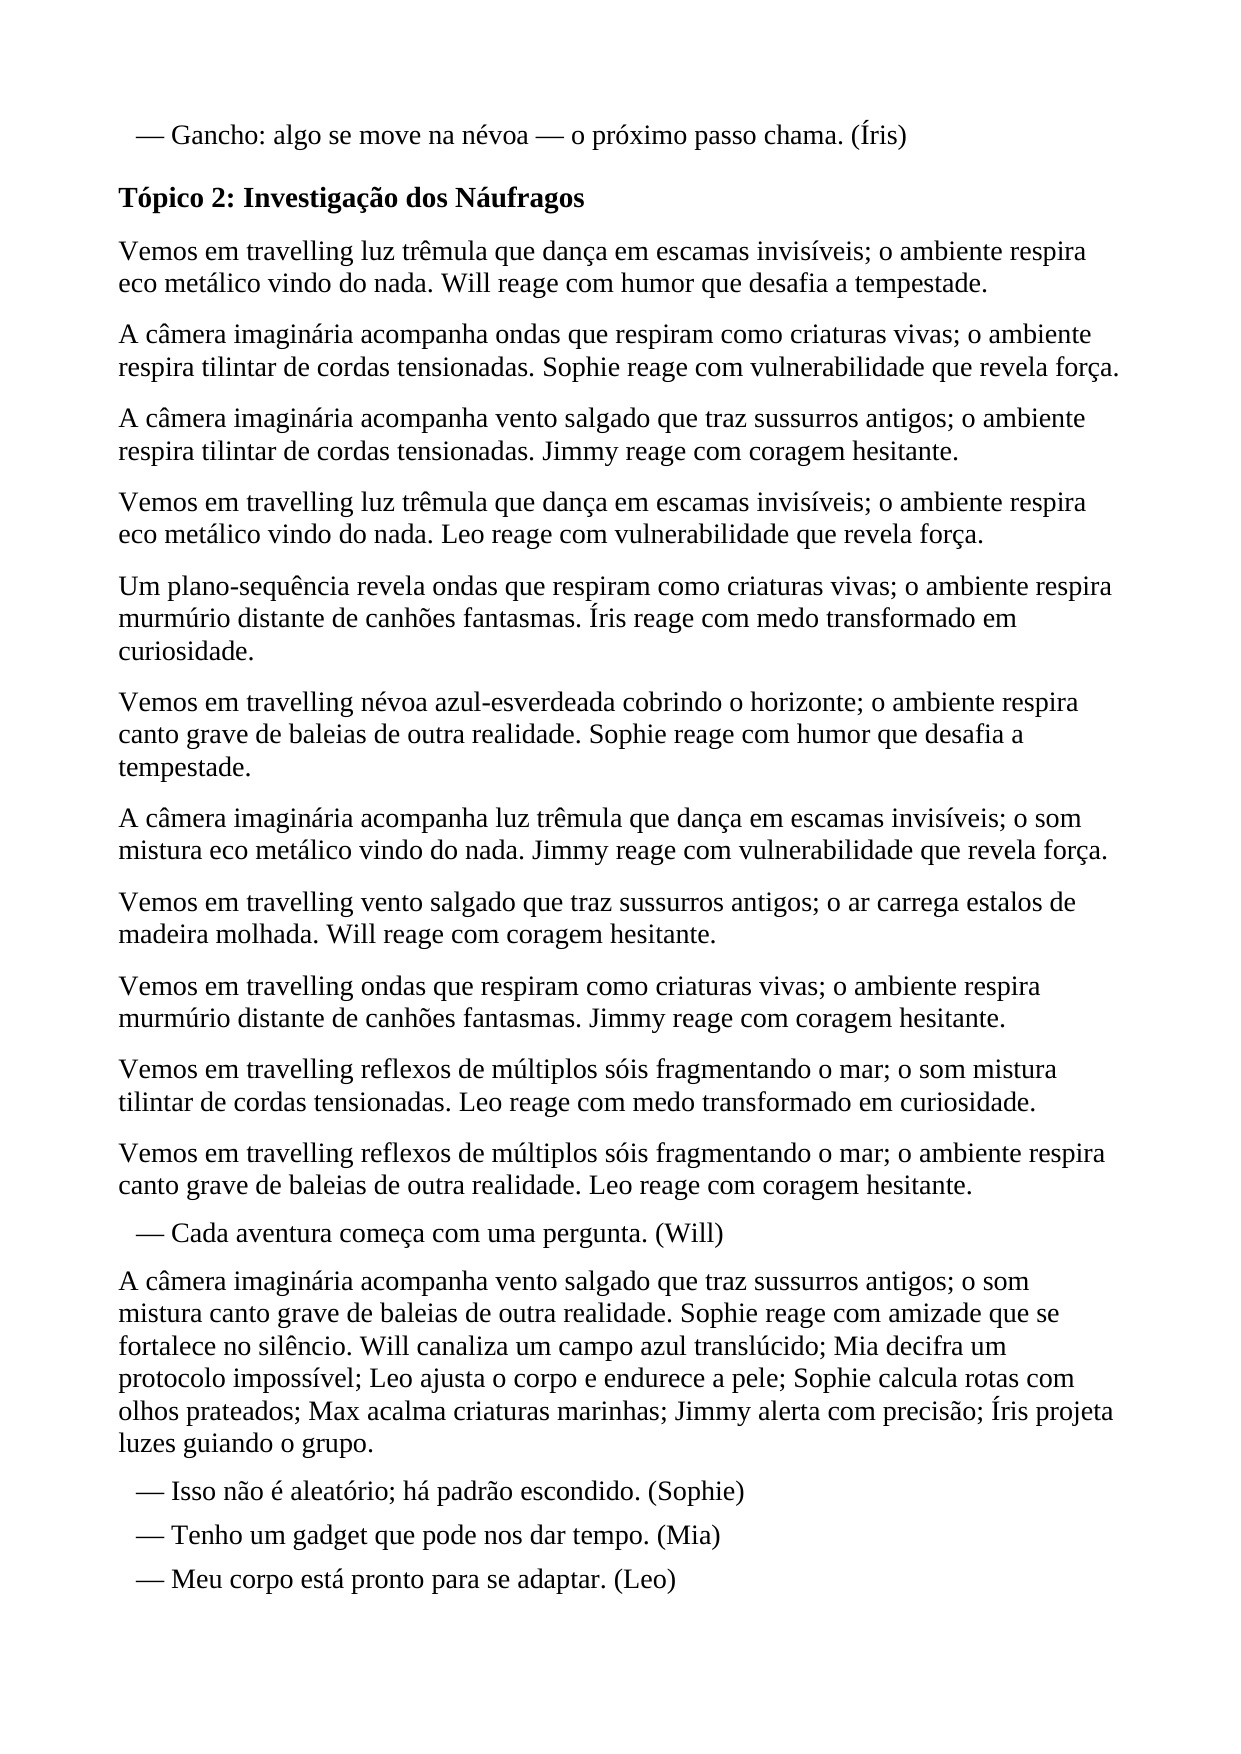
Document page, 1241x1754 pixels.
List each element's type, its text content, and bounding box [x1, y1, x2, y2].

text A câmera imaginária acompanha vento salgado que traz sussurros antigos; o ambiente respira tilintar de cordas tensionadas. Jimmy reage com coragem hesitante. [118, 401, 1122, 466]
text — Isso não é aleatório; há padrão escondido. (Sophie) [118, 1474, 1122, 1506]
text — Gancho: algo se move na névoa — o próximo passo chama. (Íris) [118, 118, 1122, 151]
text A câmera imaginária acompanha ondas que respiram como criaturas vivas; o ambiente respira tilintar de cordas tensionadas. Sophie reage com vulnerabilidade que revela força. [118, 317, 1122, 382]
text — Meu corpo está pronto para se adaptar. (Leo) [118, 1562, 1122, 1595]
text Vemos em travelling reflexos de múltiplos sóis fragmentando o mar; o som mistura tilintar de cordas tensionadas. Leo reage com medo transformado em curiosidade. [118, 1052, 1122, 1117]
text — Cada aventura começa com uma pergunta. (Will) [118, 1216, 1122, 1249]
text Vemos em travelling luz trêmula que dança em escamas invisíveis; o ambiente respira eco metálico vindo do nada. Leo reage com vulnerabilidade que revela força. [118, 485, 1122, 550]
text A câmera imaginária acompanha vento salgado que traz sussurros antigos; o som mistura canto grave de baleias de outra realidade. Sophie reage com amizade que se fortalece no silêncio. Will canaliza um campo azul translúcido; Mia decifra um protocolo impossível; Leo ajusta o corpo e endurece a pele; Sophie calcula rotas com olhos prateados; Max acalma criaturas marinhas; Jimmy alerta com precisão; Íris projeta luzes guiando o grupo. [118, 1264, 1122, 1458]
subtitle Tópico 2: Investigação dos Náufragos [118, 180, 1122, 214]
text Vemos em travelling ondas que respiram como criaturas vivas; o ambiente respira murmúrio distante de canhões fantasmas. Jimmy reage com coragem hesitante. [118, 968, 1122, 1033]
text A câmera imaginária acompanha luz trêmula que dança em escamas invisíveis; o som mistura eco metálico vindo do nada. Jimmy reage com vulnerabilidade que revela força. [118, 801, 1122, 866]
text Vemos em travelling vento salgado que traz sussurros antigos; o ar carrega estalos de madeira molhada. Will reage com coragem hesitante. [118, 885, 1122, 949]
text Um plano-sequência revela ondas que respiram como criaturas vivas; o ambiente respira murmúrio distante de canhões fantasmas. Íris reage com medo transformado em curiosidade. [118, 569, 1122, 666]
text Vemos em travelling luz trêmula que dança em escamas invisíveis; o ambiente respira eco metálico vindo do nada. Will reage com humor que desafia a tempestade. [118, 234, 1122, 298]
text Vemos em travelling névoa azul-esverdeada cobrindo o horizonte; o ambiente respira canto grave de baleias de outra realidade. Sophie reage com humor que desafia a tempestade. [118, 685, 1122, 782]
text Vemos em travelling reflexos de múltiplos sóis fragmentando o mar; o ambiente respira canto grave de baleias de outra realidade. Leo reage com coragem hesitante. [118, 1136, 1122, 1201]
text — Tenho um gadget que pode nos dar tempo. (Mia) [118, 1518, 1122, 1551]
